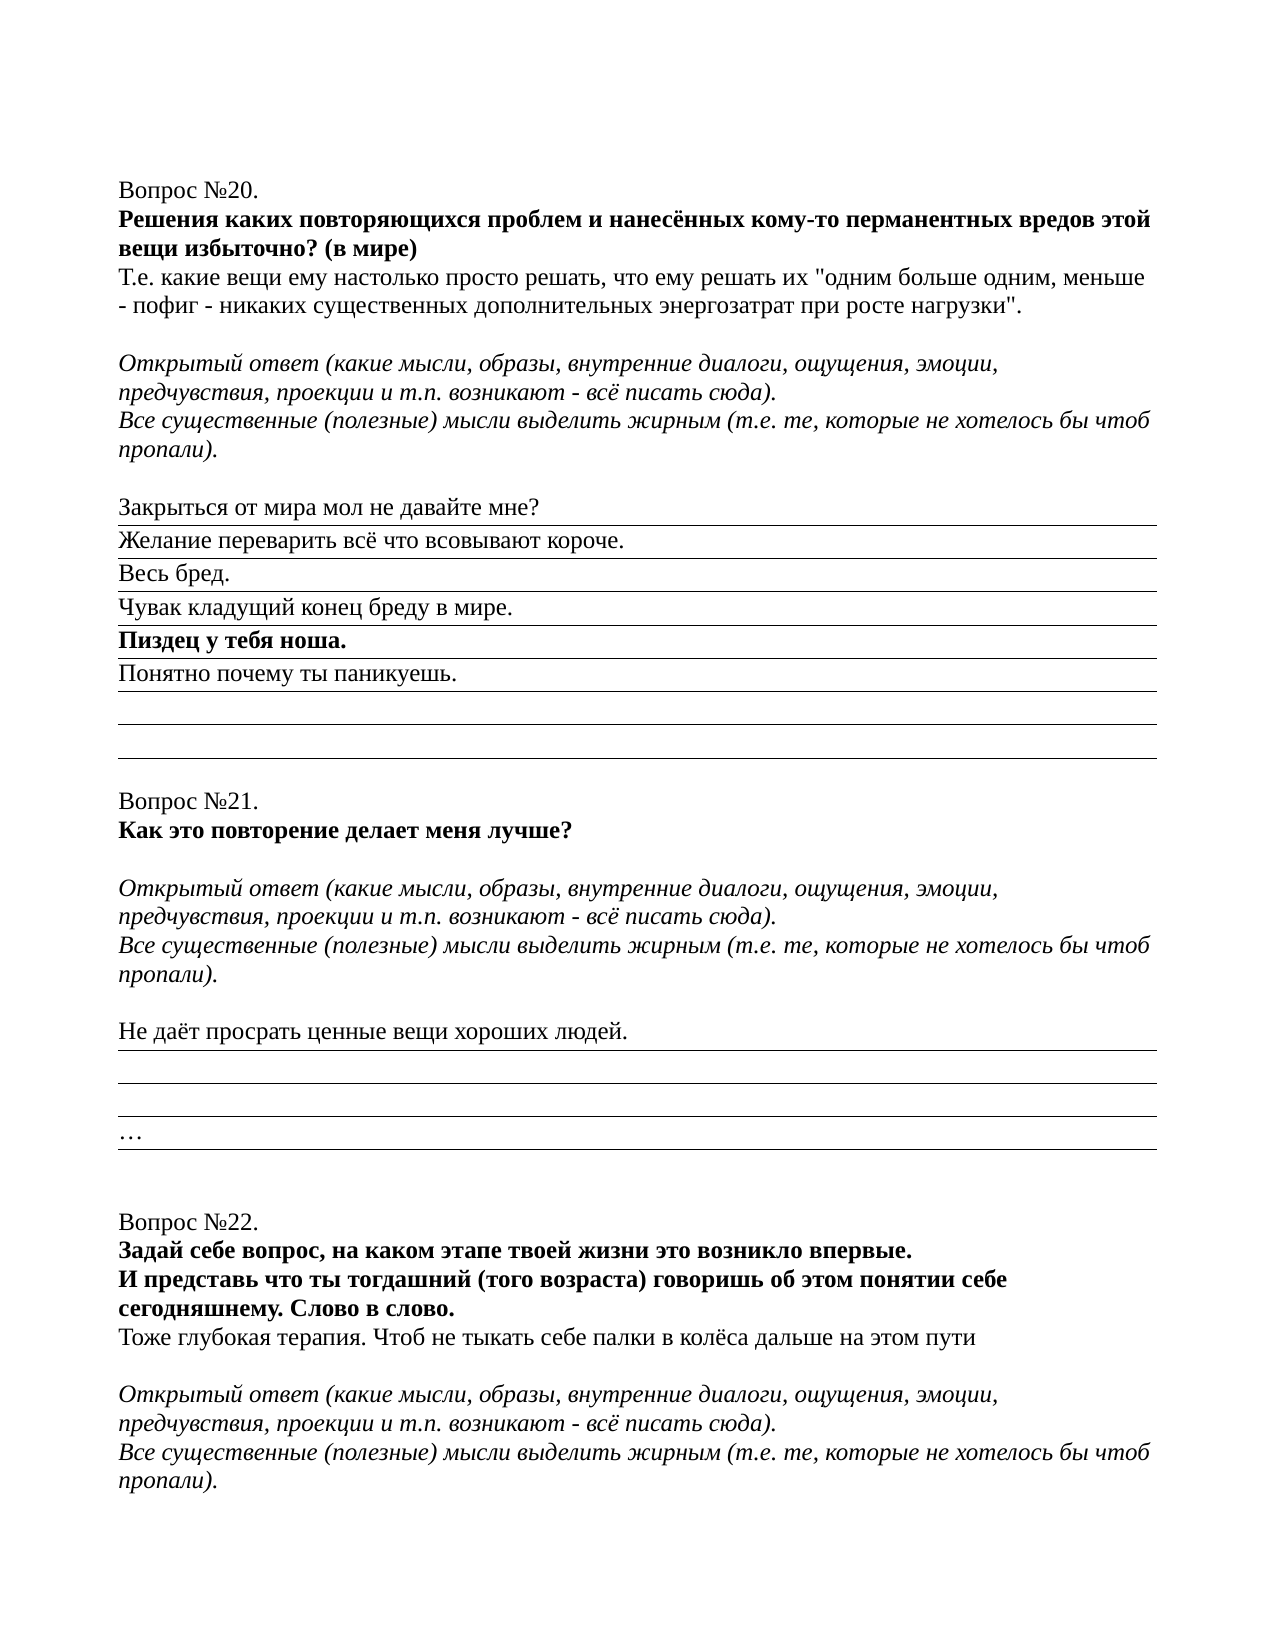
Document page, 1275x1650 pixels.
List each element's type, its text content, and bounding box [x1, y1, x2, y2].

text Вопрос №21. [118, 786, 1157, 815]
text Задай себе вопрос, на каком этапе твоей жизни это возникло впервые. [118, 1236, 1157, 1264]
text Желание переварить всё что всовывают короче. [118, 526, 1157, 558]
text Все существенные (полезные) мысли выделить жирным (т.е. те, которые не хотелось бы чтоб пропали). [118, 406, 1157, 463]
text Как это повторение делает меня лучше? [118, 815, 1157, 844]
text Все существенные (полезные) мысли выделить жирным (т.е. те, которые не хотелось бы чтоб пропали). [118, 1437, 1157, 1494]
text Не даёт просрать ценные вещи хороших людей. [118, 1016, 1157, 1050]
text Решения каких повторяющихся проблем и нанесённых кому-то перманентных вредов этой вещи избыточно? (в мире) [118, 204, 1157, 262]
text Открытый ответ (какие мысли, образы, внутренние диалоги, ощущения, эмоции, предчувствия, проекции и т.п. возникают - всё писать сюда). [118, 1379, 1157, 1437]
text Пиздец у тебя ноша. [118, 626, 1157, 658]
text И представь что ты тогдашний (того возраста) говоришь об этом понятии себе сегодняшнему. Слово в слово. [118, 1264, 1157, 1322]
text Т.е. какие вещи ему настолько просто решать, что ему решать их "одним больше одним, меньше - пофиг - никаких существенных дополнительных энергозатрат при росте нагрузки". [118, 262, 1157, 319]
text Открытый ответ (какие мысли, образы, внутренние диалоги, ощущения, эмоции, предчувствия, проекции и т.п. возникают - всё писать сюда). [118, 348, 1157, 406]
text Весь бред. [118, 559, 1157, 591]
text … [118, 1117, 1157, 1149]
text Тоже глубокая терапия. Чтоб не тыкать себе палки в колёса дальше на этом пути [118, 1322, 1157, 1351]
text Чувак кладущий конец бреду в мире. [118, 592, 1157, 625]
text Вопрос №22. [118, 1207, 1157, 1236]
text Открытый ответ (какие мысли, образы, внутренние диалоги, ощущения, эмоции, предчувствия, проекции и т.п. возникают - всё писать сюда). [118, 873, 1157, 930]
text Понятно почему ты паникуешь. [118, 659, 1157, 691]
text Закрыться от мира мол не давайте мне? [118, 492, 1157, 525]
text Вопрос №20. [118, 176, 1157, 204]
text Все существенные (полезные) мысли выделить жирным (т.е. те, которые не хотелось бы чтоб пропали). [118, 930, 1157, 988]
